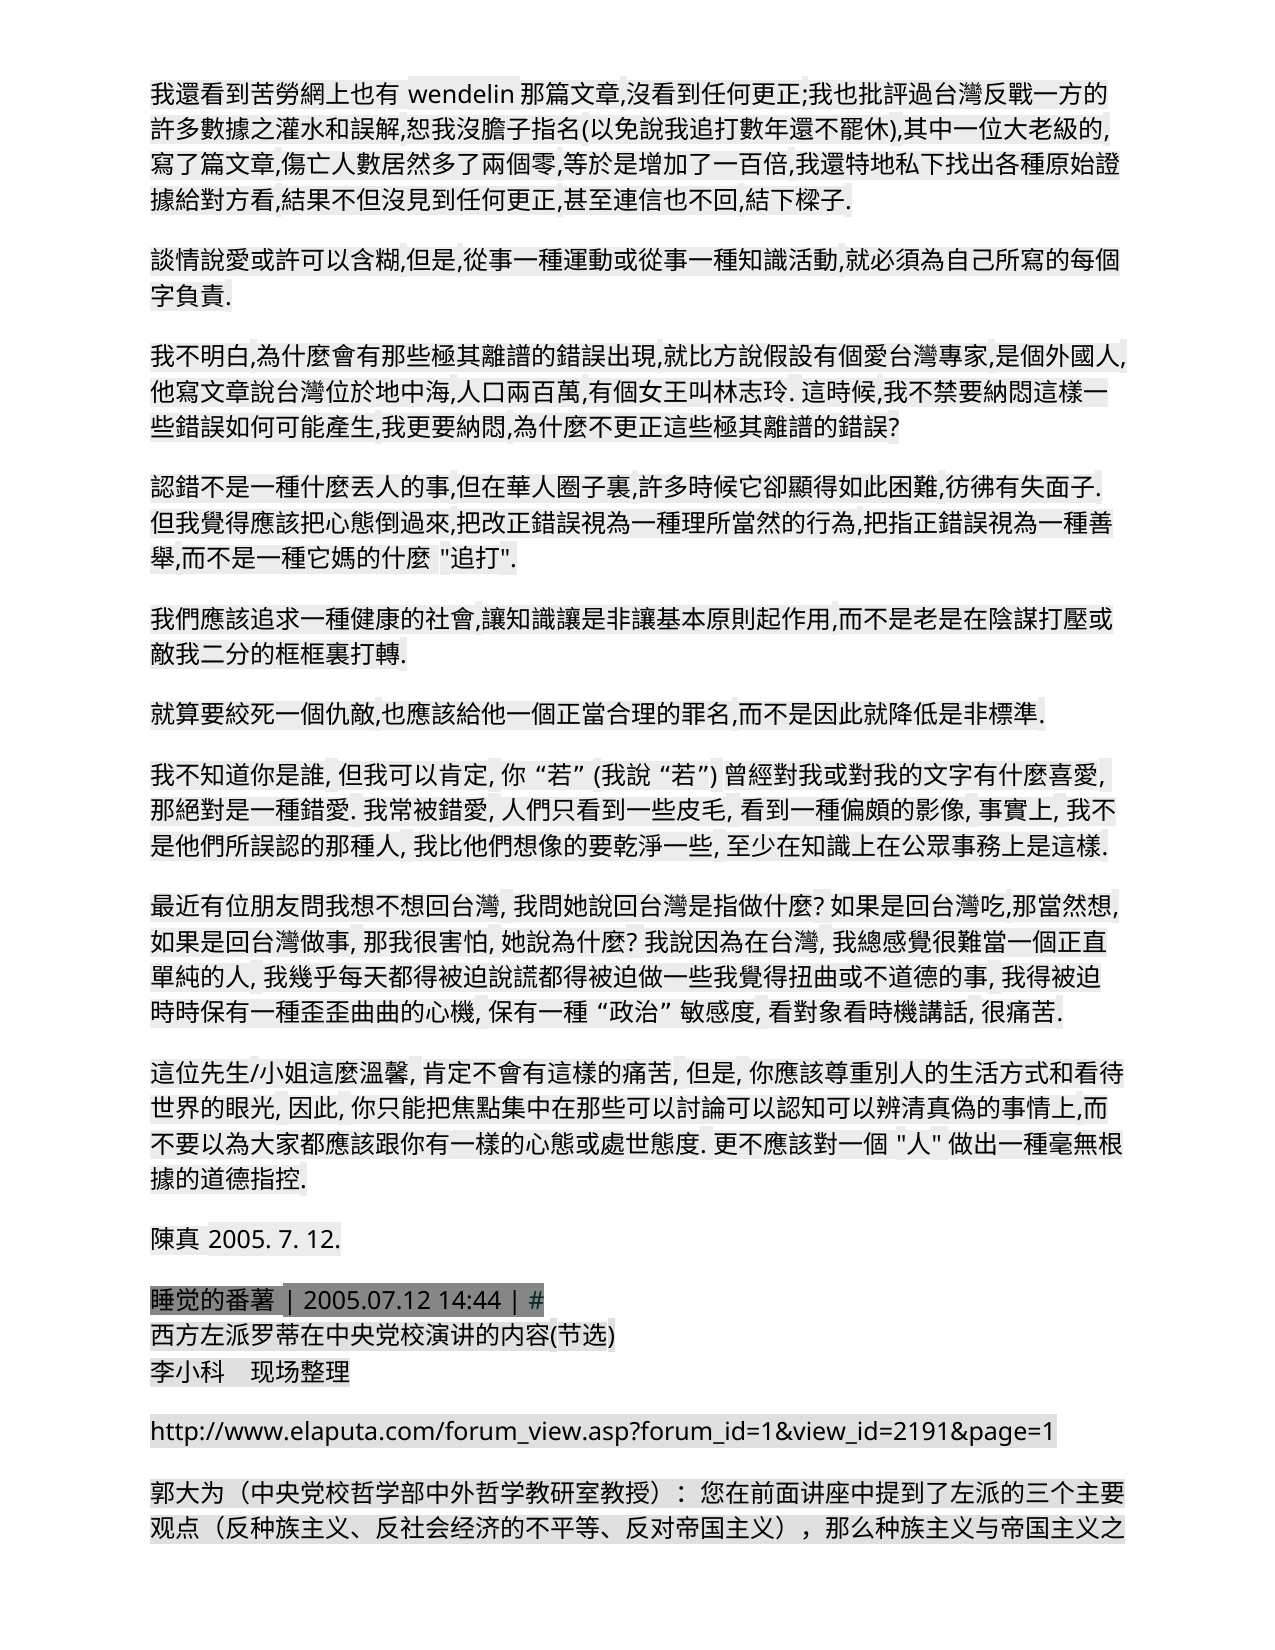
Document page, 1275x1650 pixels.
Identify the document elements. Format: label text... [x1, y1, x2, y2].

text 這位先生/小姐這麼溫馨, 肯定不會有這樣的痛苦, 但是, 你應該尊重別人的生活方式和看待世界的眼光, 因此, 你只能把焦點集中在那些可以討論可以認知可以辨清真偽的事情上,而不要以為大家都應該跟你有一樣的心態或處世態度. 更不應該對一個 "人" 做出一種毫無根據的道德指控. [150, 1054, 1125, 1196]
text 我不知道你是誰, 但我可以肯定, 你 “若” (我說 “若”) 曾經對我或對我的文字有什麼喜愛, 那絕對是一種錯愛. 我常被錯愛, 人們只看到一些皮毛, 看到一種偏頗的影像, 事實上, 我不是他們所誤認的那種人, 我比他們想像的要乾淨一些, 至少在知識上在公眾事務上是這樣. [150, 756, 1125, 862]
text http://www.elaputa.com/forum_view.asp?forum_id=1&view_id=2191&page=1 [150, 1412, 1125, 1448]
text 談情說愛或許可以含糊,但是,從事一種運動或從事一種知識活動,就必須為自己所寫的每個字負責. [150, 242, 1125, 312]
text 我們應該追求一種健康的社會,讓知識讓是非讓基本原則起作用,而不是老是在陰謀打壓或敵我二分的框框裏打轉. [150, 600, 1125, 671]
text 我不明白,為什麼會有那些極其離譜的錯誤出現,就比方說假設有個愛台灣專家,是個外國人,他寫文章說台灣位於地中海,人口兩百萬,有個女王叫林志玲. 這時候,我不禁要納悶這樣一些錯誤如何可能產生,我更要納悶,為什麼不更正這些極其離譜的錯誤? [150, 337, 1125, 444]
text 睡觉的番薯 | 2005.07.12 14:44 | # [150, 1281, 1125, 1317]
text 最近有位朋友問我想不想回台灣, 我問她說回台灣是指做什麼? 如果是回台灣吃,那當然想, 如果是回台灣做事, 那我很害怕, 她說為什麼? 我說因為在台灣, 我總感覺很難當一個正直單純的人, 我幾乎每天都得被迫說謊都得被迫做一些我覺得扭曲或不道德的事, 我得被迫時時保有一種歪歪曲曲的心機, 保有一種 “政治” 敏感度, 看對象看時機講話, 很痛苦. [150, 887, 1125, 1029]
text 我還看到苦勞網上也有 wendelin那篇文章,沒看到任何更正;我也批評過台灣反戰一方的許多數據之灌水和誤解,恕我沒膽子指名(以免說我追打數年還不罷休),其中一位大老級的,寫了篇文章,傷亡人數居然多了兩個零,等於是增加了一百倍,我還特地私下找出各種原始證據給對方看,結果不但沒見到任何更正,甚至連信也不回,結下樑子. [150, 75, 1125, 217]
text 就算要絞死一個仇敵,也應該給他一個正當合理的罪名,而不是因此就降低是非標準. [150, 696, 1125, 731]
text 西方左派罗蒂在中央党校演讲的内容(节选) 李小科 现场整理 [150, 1317, 1125, 1387]
text 郭大为（中央党校哲学部中外哲学教研室教授）：您在前面讲座中提到了左派的三个主要观点（反种族主义、反社会经济的不平等、反对帝国主义），那么种族主义与帝国主义之 [150, 1473, 1125, 1544]
text 認錯不是一種什麼丟人的事,但在華人圈子裏,許多時候它卻顯得如此困難,彷彿有失面子.但我覺得應該把心態倒過來,把改正錯誤視為一種理所當然的行為,把指正錯誤視為一種善舉,而不是一種它媽的什麼 "追打". [150, 469, 1125, 575]
text 陳真 2005. 7. 12. [150, 1221, 1125, 1256]
